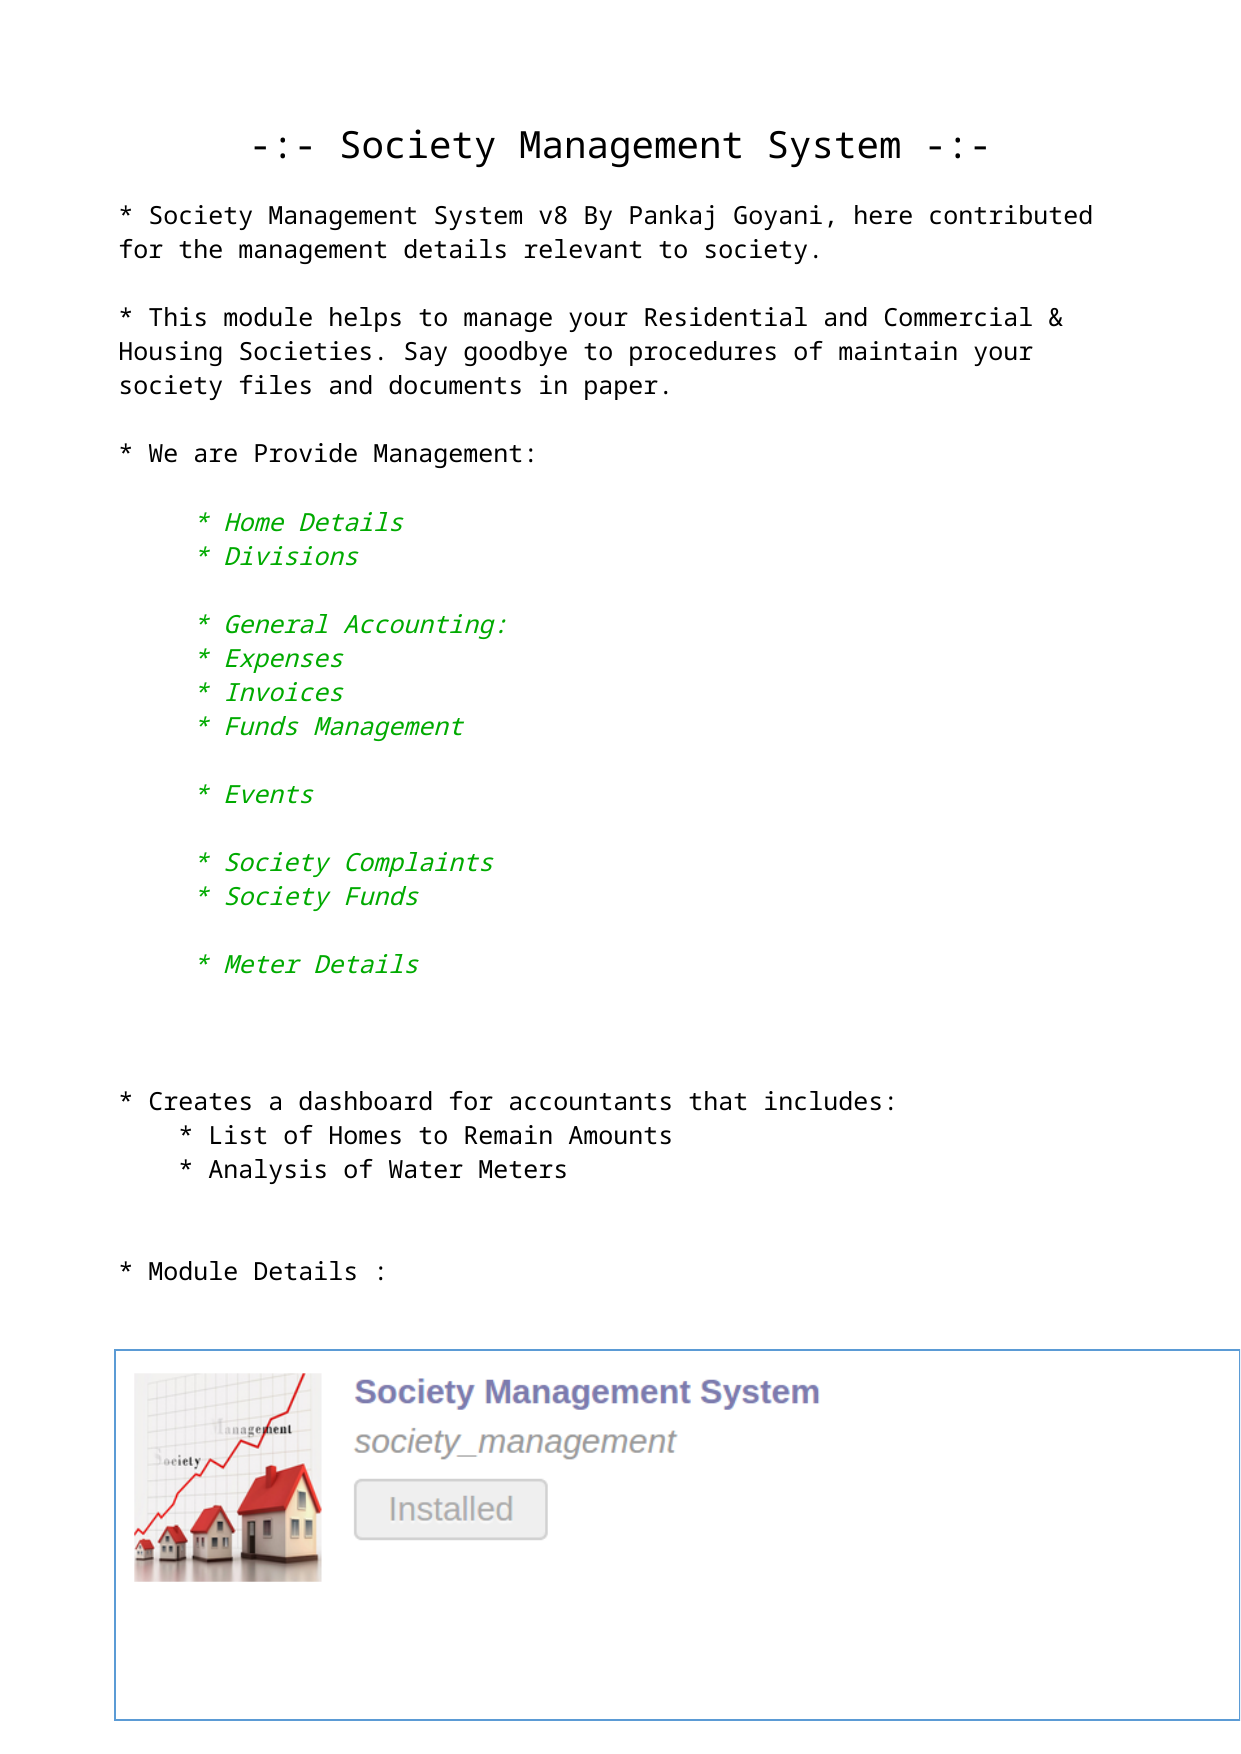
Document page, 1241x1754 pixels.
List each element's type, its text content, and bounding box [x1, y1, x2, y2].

text * General Accounting: [118, 606, 1122, 640]
text -:- Society Management System -:- [118, 118, 1122, 169]
text * Home Details [118, 504, 1122, 538]
text * List of Homes to Remain Amounts [118, 1117, 1122, 1151]
picture [124, 1363, 834, 1595]
text * Society Management System v8 By Pankaj Goyani, here contributed for the management details relevant to society. [118, 198, 1122, 266]
text * Funds Management [118, 708, 1122, 743]
text * Creates a dashboard for accountants that includes: [118, 1083, 1122, 1117]
text * We are Provide Management: [118, 436, 1122, 470]
text * This module helps to manage your Residential and Commercial & Housing Societies. Say goodbye to procedures of maintain your society files and documents in paper. [118, 300, 1122, 402]
text * Module Details : [118, 1253, 1122, 1288]
text * Society Funds [118, 879, 1122, 913]
text * Meter Details [118, 947, 1122, 981]
text * Analysis of Water Meters [118, 1151, 1122, 1185]
text * Society Complaints [118, 845, 1122, 879]
text * Expenses [118, 640, 1122, 674]
text * Events [118, 777, 1122, 811]
text * Divisions [118, 538, 1122, 572]
text * Invoices [118, 674, 1122, 708]
